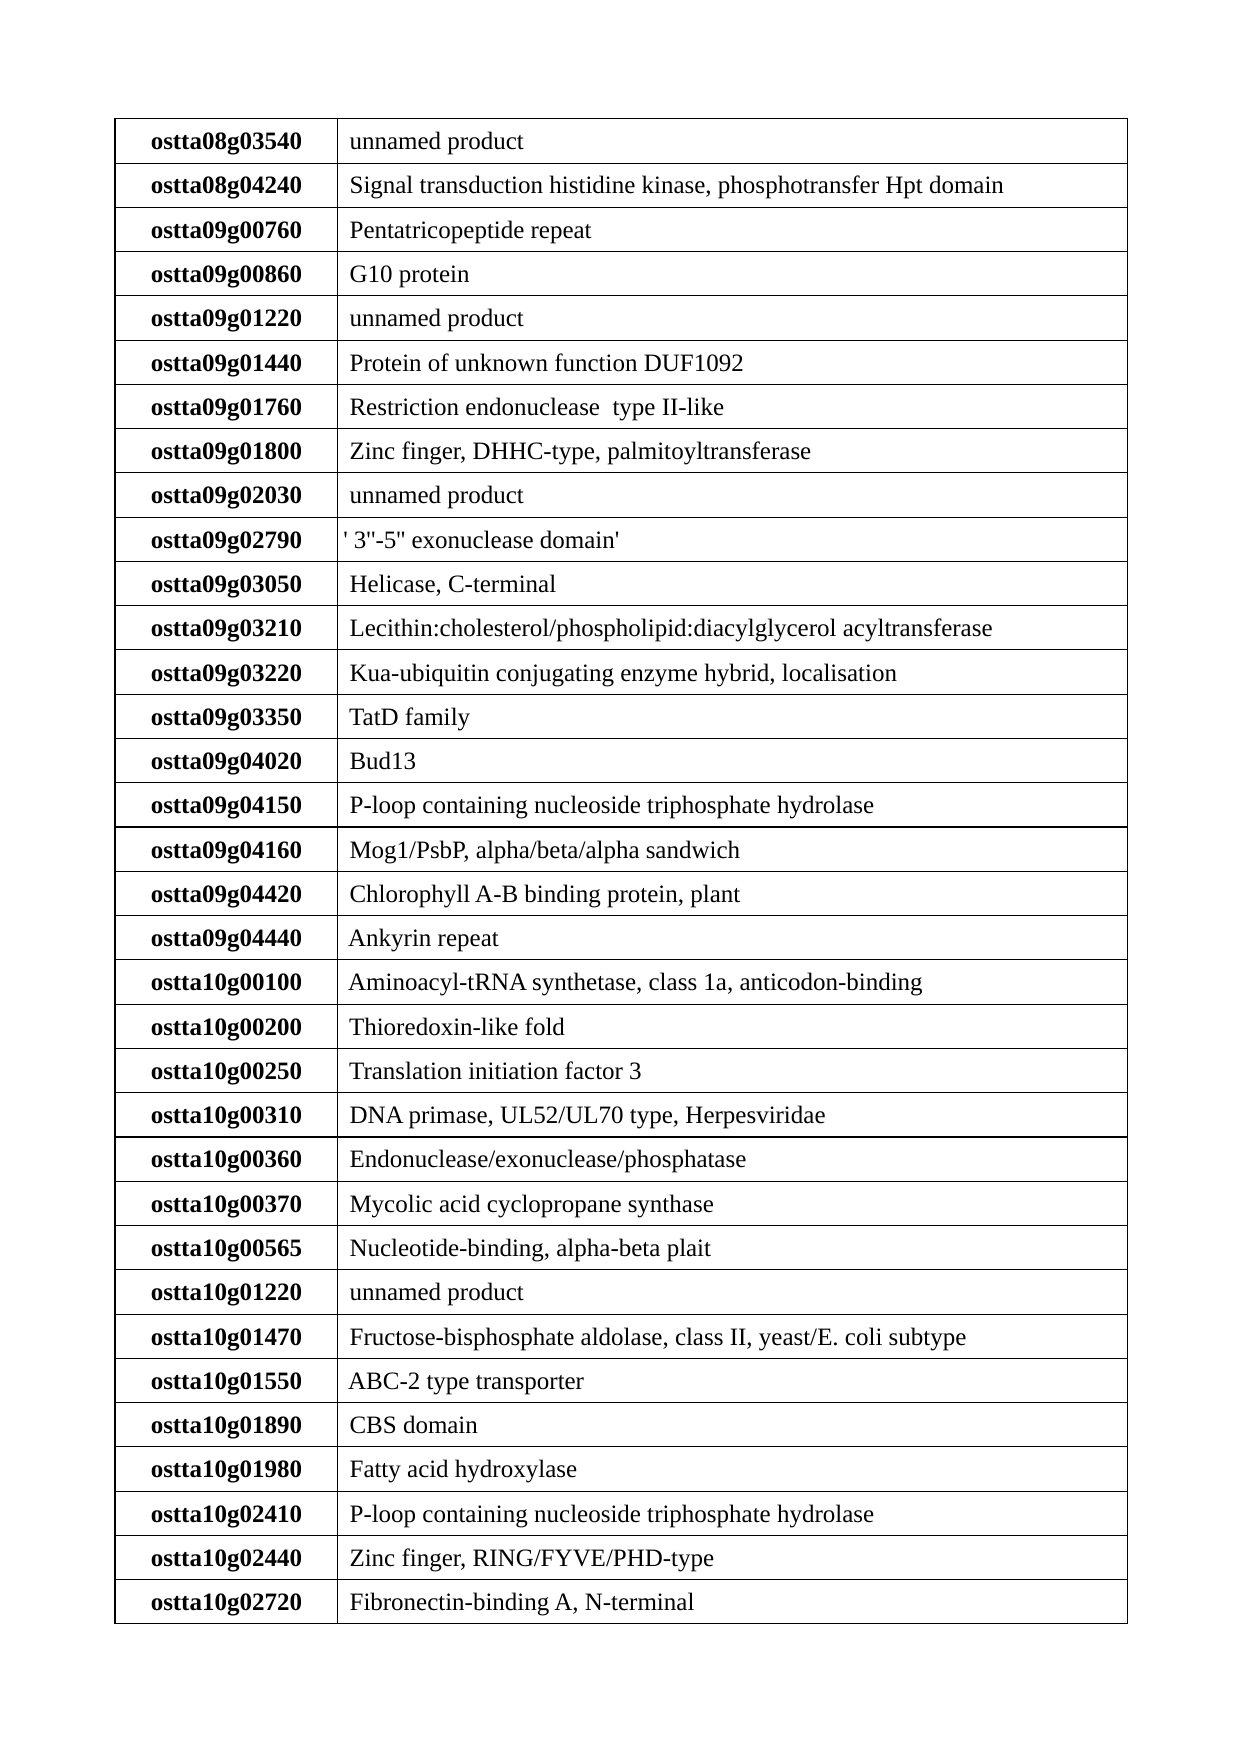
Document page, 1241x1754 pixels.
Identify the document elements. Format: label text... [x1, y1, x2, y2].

table_cell [1128, 1402, 1240, 1446]
table_cell ostta09g04150 [116, 783, 337, 826]
table_cell DNA primase, UL52/UL70 type, Herpesviridae [338, 1093, 1127, 1136]
table_cell ostta09g03350 [116, 695, 337, 738]
table_cell Bud13 [338, 739, 1127, 782]
table_cell [1128, 1092, 1240, 1136]
table_cell [1128, 118, 1240, 162]
table_cell [1128, 649, 1240, 694]
table_cell unnamed product [338, 473, 1127, 517]
table_cell [1128, 782, 1240, 826]
table_cell ABC-2 type transporter [338, 1359, 1127, 1402]
table_cell Fibronectin-binding A, N-terminal [338, 1580, 1127, 1623]
table_cell [1128, 1579, 1240, 1623]
table_cell Aminoacyl-tRNA synthetase, class 1a, anticodon-binding [338, 960, 1127, 1003]
table_cell ostta09g03050 [116, 562, 337, 605]
table_cell Nucleotide-binding, alpha-beta plait [338, 1226, 1127, 1269]
table_cell [1128, 826, 1240, 871]
table_cell ostta09g03210 [116, 606, 337, 649]
table_cell [1128, 738, 1240, 782]
table_cell [1128, 1535, 1240, 1579]
table_cell [1128, 915, 1240, 959]
table_cell [1128, 1491, 1240, 1535]
table_cell ostta10g02720 [116, 1580, 337, 1623]
table_cell [1128, 517, 1240, 561]
table_cell ostta09g04420 [116, 872, 337, 915]
table_cell Endonuclease/exonuclease/phosphatase [338, 1138, 1127, 1181]
table_cell [1128, 340, 1240, 384]
table_cell G10 protein [338, 252, 1127, 295]
table_cell ostta08g04240 [116, 164, 337, 207]
table_cell [1128, 694, 1240, 738]
table_cell ostta09g03220 [116, 650, 337, 694]
table_cell TatD family [338, 695, 1127, 738]
table_cell ostta10g00100 [116, 960, 337, 1003]
table_cell [1128, 959, 1240, 1003]
table_cell ostta10g00360 [116, 1138, 337, 1181]
table_cell [1128, 384, 1240, 428]
table_cell ostta09g04020 [116, 739, 337, 782]
table_cell [1128, 1181, 1240, 1225]
table_cell Zinc finger, DHHC-type, palmitoyltransferase [338, 429, 1127, 472]
table_cell ostta09g00760 [116, 208, 337, 251]
table_cell Pentatricopeptide repeat [338, 208, 1127, 251]
table_cell ostta10g00200 [116, 1005, 337, 1048]
table_cell [1128, 472, 1240, 517]
table_cell ostta10g00310 [116, 1093, 337, 1136]
table_cell [1128, 561, 1240, 605]
table_cell P-loop containing nucleoside triphosphate hydrolase [338, 1492, 1127, 1535]
table_cell ostta09g01800 [116, 429, 337, 472]
table_cell [1128, 1446, 1240, 1491]
table_cell [1128, 1269, 1240, 1313]
table_cell CBS domain [338, 1403, 1127, 1446]
table_cell Chlorophyll A-B binding protein, plant [338, 872, 1127, 915]
table_cell [1128, 1136, 1240, 1181]
table_cell Lecithin:cholesterol/phospholipid:diacylglycerol acyltransferase [338, 606, 1127, 649]
table_cell ' 3''-5'' exonuclease domain' [338, 518, 1127, 561]
table_cell Ankyrin repeat [338, 916, 1127, 959]
table_cell Restriction endonuclease type II-like [338, 385, 1127, 428]
table_cell ostta09g01440 [116, 341, 337, 384]
table_cell Mycolic acid cyclopropane synthase [338, 1182, 1127, 1225]
table_cell ostta09g01760 [116, 385, 337, 428]
table_cell unnamed product [338, 119, 1127, 162]
table_cell ostta10g01890 [116, 1403, 337, 1446]
table_cell ostta10g02440 [116, 1536, 337, 1579]
table_cell unnamed product [338, 1270, 1127, 1313]
table_cell Fructose-bisphosphate aldolase, class II, yeast/E. coli subtype [338, 1315, 1127, 1358]
table_cell ostta10g00370 [116, 1182, 337, 1225]
table_cell [1128, 251, 1240, 295]
table_cell [1128, 1314, 1240, 1358]
table_cell ostta10g01220 [116, 1270, 337, 1313]
table_cell ostta09g01220 [116, 296, 337, 339]
table_cell ostta10g00565 [116, 1226, 337, 1269]
table_cell Thioredoxin-like fold [338, 1005, 1127, 1048]
table_cell [1128, 163, 1240, 207]
table_cell [1128, 428, 1240, 472]
table_cell [1128, 1004, 1240, 1048]
table_cell Signal transduction histidine kinase, phosphotransfer Hpt domain [338, 164, 1127, 207]
table_cell ostta10g02410 [116, 1492, 337, 1535]
table_cell ostta10g01550 [116, 1359, 337, 1402]
table_cell Translation initiation factor 3 [338, 1049, 1127, 1092]
table_cell unnamed product [338, 296, 1127, 339]
table_cell Kua-ubiquitin conjugating enzyme hybrid, localisation [338, 650, 1127, 694]
table_cell [1128, 1358, 1240, 1402]
table_cell [1128, 1048, 1240, 1092]
table_cell Zinc finger, RING/FYVE/PHD-type [338, 1536, 1127, 1579]
table_cell ostta10g00250 [116, 1049, 337, 1092]
table_cell Mog1/PsbP, alpha/beta/alpha sandwich [338, 828, 1127, 871]
table_cell [1128, 207, 1240, 251]
table_cell Fatty acid hydroxylase [338, 1447, 1127, 1491]
table_cell [1128, 295, 1240, 339]
table_cell ostta09g04440 [116, 916, 337, 959]
table_cell [1128, 605, 1240, 649]
table_cell Helicase, C-terminal [338, 562, 1127, 605]
table_cell P-loop containing nucleoside triphosphate hydrolase [338, 783, 1127, 826]
table_cell [1128, 1225, 1240, 1269]
table_cell ostta08g03540 [116, 119, 337, 162]
table_cell ostta10g01980 [116, 1447, 337, 1491]
table_cell ostta09g04160 [116, 828, 337, 871]
table_cell ostta09g00860 [116, 252, 337, 295]
table_cell ostta10g01470 [116, 1315, 337, 1358]
table_cell Protein of unknown function DUF1092 [338, 341, 1127, 384]
table_cell ostta09g02790 [116, 518, 337, 561]
table_cell [1128, 871, 1240, 915]
table_cell ostta09g02030 [116, 473, 337, 517]
